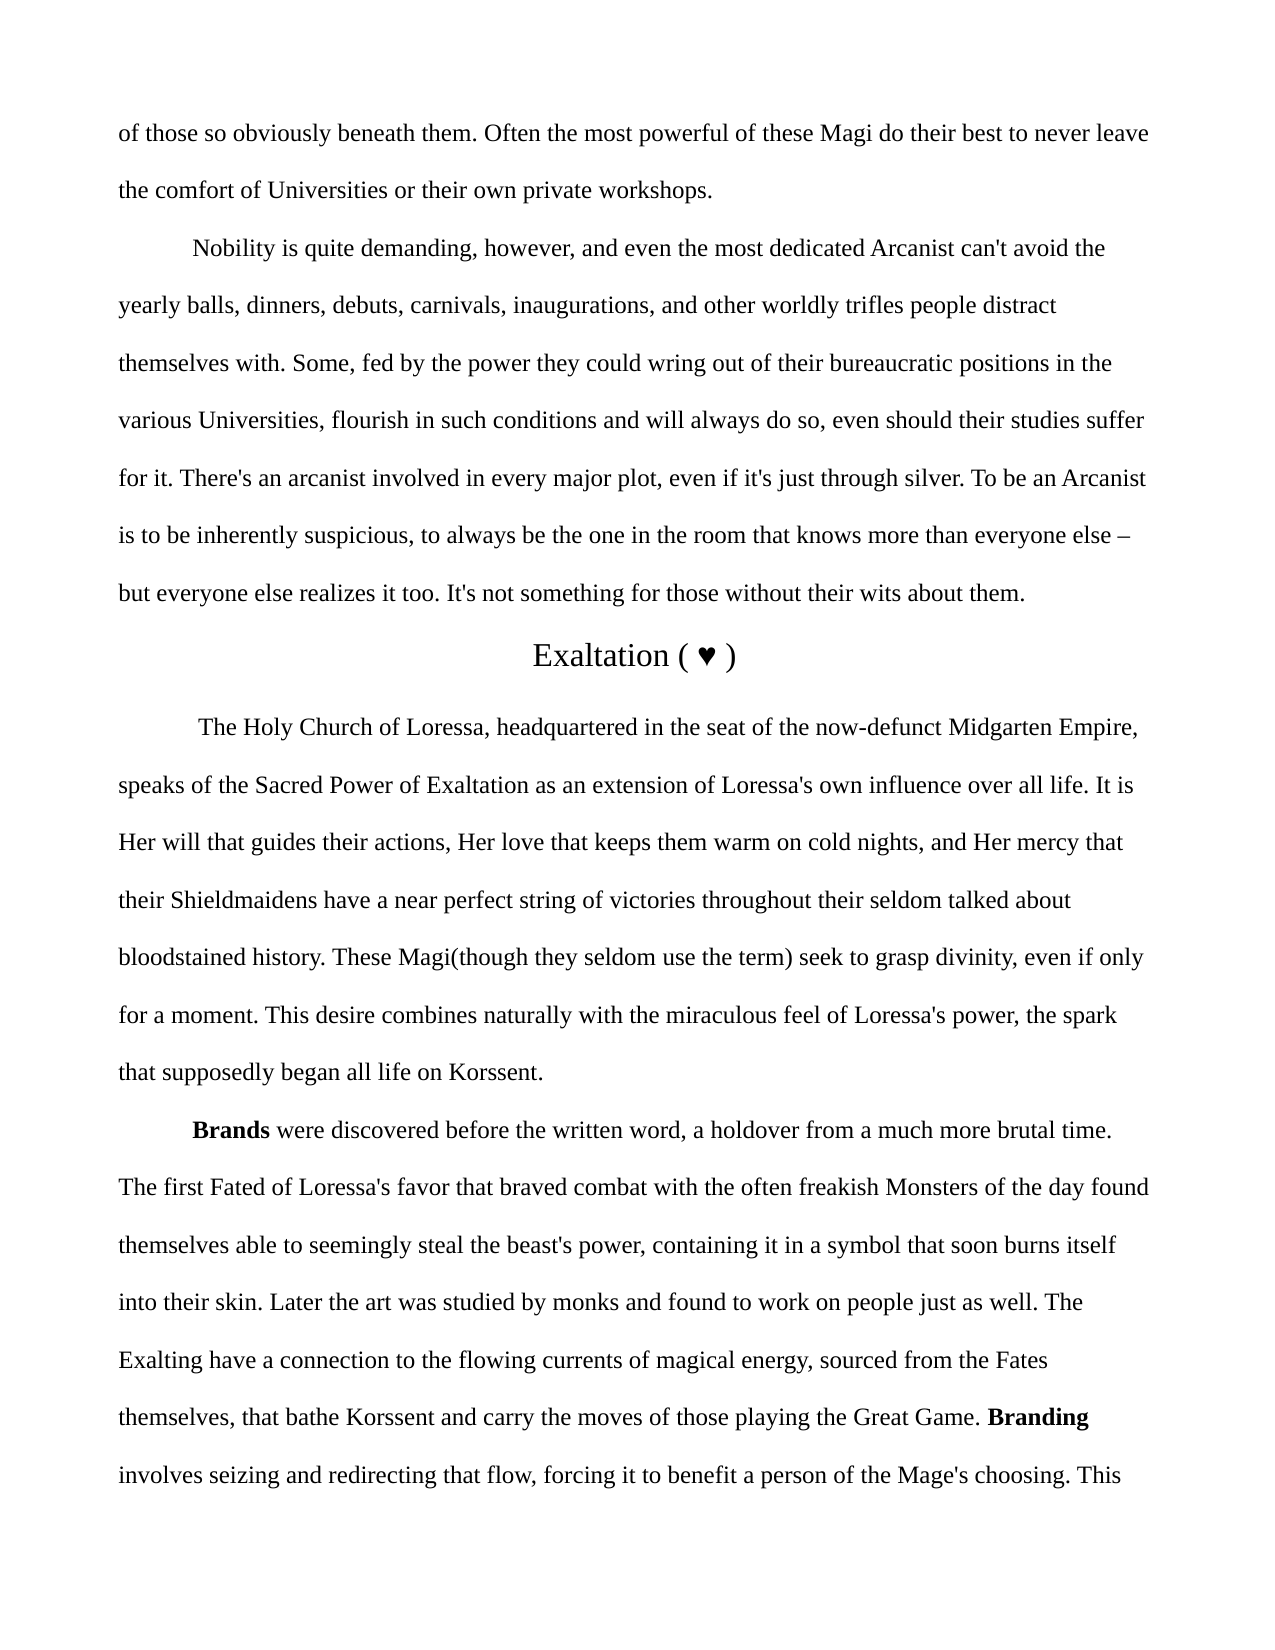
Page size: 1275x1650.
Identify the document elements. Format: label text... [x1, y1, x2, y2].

text Brands were discovered before the written word, a holdover from a much more brutal time. The first Fated of Loressa's favor that braved combat with the often freakish Monsters of the day found themselves able to seemingly steal the beast's power, containing it in a symbol that soon burns itself into their skin. Later the art was studied by monks and found to work on people just as well. The Exalting have a connection to the flowing currents of magical energy, sourced from the Fates themselves, that bathe Korssent and carry the moves of those playing the Great Game. Branding involves seizing and redirecting that flow, forcing it to benefit a person of the Mage's choosing. This [118, 1115, 1157, 1488]
text Nobility is quite demanding, however, and even the most dedicated Arcanist can't avoid the yearly balls, dinners, debuts, carnivals, inaugurations, and other worldly trifles people distract themselves with. Some, fed by the power they could wring out of their bureaucratic positions in the various Universities, flourish in such conditions and will always do so, even should their studies suffer for it. There's an arcanist involved in every major plot, even if it's just through silver. To be an Arcanist is to be inherently suspicious, to always be the one in the room that knows more than everyone else – but everyone else realizes it too. It's not something for those without their wits about them. [118, 233, 1157, 607]
text The Holy Church of Loressa, headquartered in the seat of the now-defunct Midgarten Empire, speaks of the Sacred Power of Exaltation as an extension of Loressa's own influence over all life. It is Her will that guides their actions, Her love that keeps them warm on cold nights, and Her mercy that their Shieldmaidens have a near perfect string of victories throughout their seldom talked about bloodstained history. These Magi(though they seldom use the term) seek to grasp divinity, even if only for a moment. This desire combines naturally with the miraculous feel of Loressa's power, the spark that supposedly began all life on Korssent. [118, 712, 1157, 1086]
text Exaltation ( ♥ ) [118, 636, 1157, 674]
text of those so obviously beneath them. Often the most powerful of these Magi do their best to never leave the comfort of Universities or their own private workshops. [118, 118, 1157, 204]
